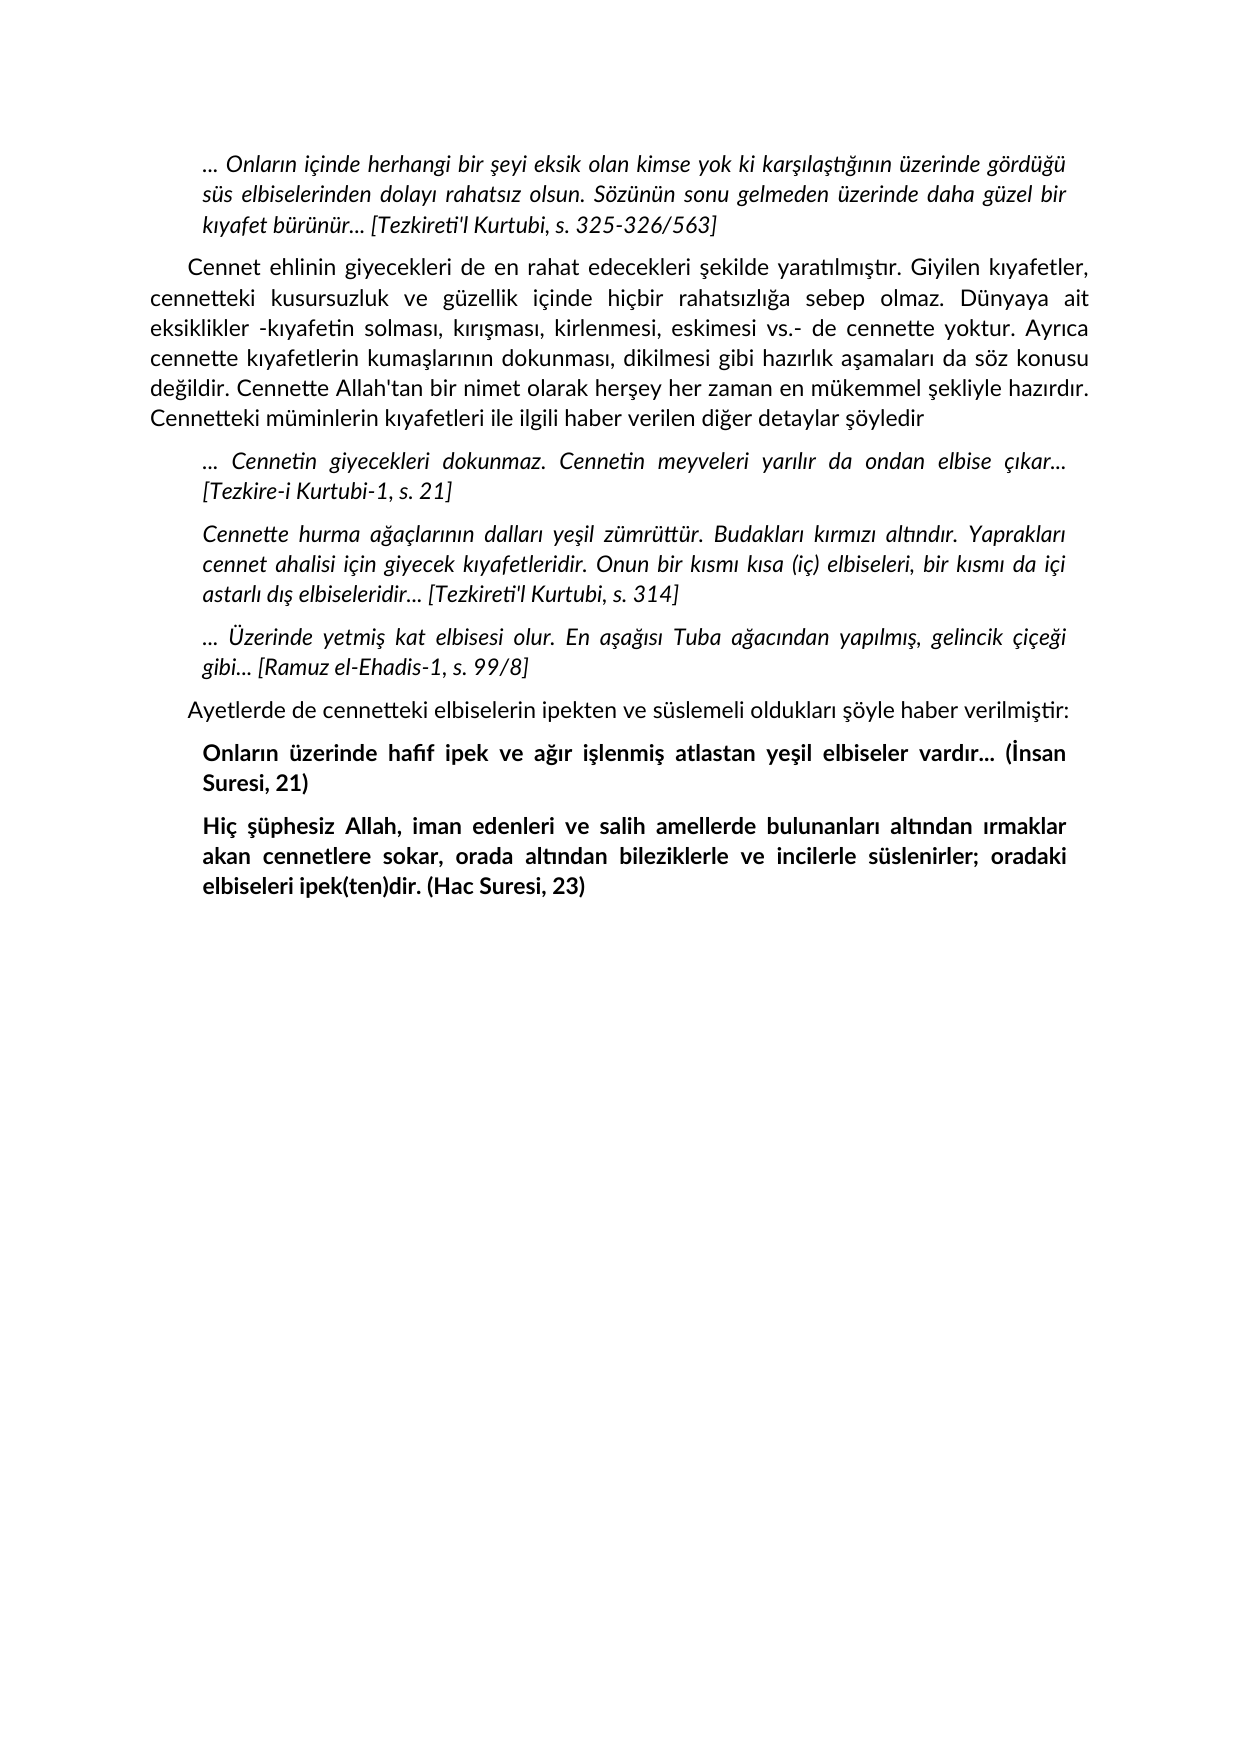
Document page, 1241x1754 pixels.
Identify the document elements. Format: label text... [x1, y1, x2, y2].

text Onların üzerinde hafif ipek ve ağır işlenmiş atlastan yeşil elbiseler vardır... (İnsan Suresi, 21) [202, 738, 1068, 796]
text ... Cennetin giyecekleri dokunmaz. Cennetin meyveleri yarılır da ondan elbise çıkar... [Tezkire-i Kurtubi-1, s. 21] [202, 447, 1068, 504]
text Cennette hurma ağaçlarının dalları yeşil zümrüttür. Budakları kırmızı altındır. Yaprakları cennet ahalisi için giyecek kıyafetleridir. Onun bir kısmı kısa (iç) elbiseleri, bir kısmı da içi astarlı dış elbiseleridir... [Tezkireti'l Kurtubi, s. 314] [202, 520, 1068, 608]
text ... Onların içinde herhangi bir şeyi eksik olan kimse yok ki karşılaştığının üzerinde gördüğü süs elbiselerinden dolayı rahatsız olsun. Sözünün sonu gelmeden üzerinde daha güzel bir kıyafet bürünür... [Tezkireti'l Kurtubi, s. 325-326/563] [202, 150, 1068, 238]
text Hiç şüphesiz Allah, iman edenleri ve salih amellerde bulunanları altından ırmaklar akan cennetlere sokar, orada altından bileziklerle ve incilerle süslenirler; oradaki elbiseleri ipek(ten)dir. (Hac Suresi, 23) [202, 811, 1068, 899]
text ... Üzerinde yetmiş kat elbisesi olur. En aşağısı Tuba ağacından yapılmış, gelincik çiçeği gibi... [Ramuz el-Ehadis-1, s. 99/8] [202, 623, 1068, 681]
text Cennet ehlinin giyecekleri de en rahat edecekleri şekilde yaratılmıştır. Giyilen kıyafetler, cennetteki kusursuzluk ve güzellik içinde hiçbir rahatsızlığa sebep olmaz. Dünyaya ait eksiklikler -kıyafetin solması, kırışması, kirlenmesi, eskimesi vs.- de cennette yoktur. Ayrıca cennette kıyafetlerin kumaşlarının dokunması, dikilmesi gibi hazırlık aşamaları da söz konusu değildir. Cennette Allah'tan bir nimet olarak herşey her zaman en mükemmel şekliyle hazırdır. Cennetteki müminlerin kıyafetleri ile ilgili haber verilen diğer detaylar şöyledir [150, 253, 1090, 432]
text Ayetlerde de cennetteki elbiselerin ipekten ve süslemeli oldukları şöyle haber verilmiştir: [150, 696, 1090, 723]
